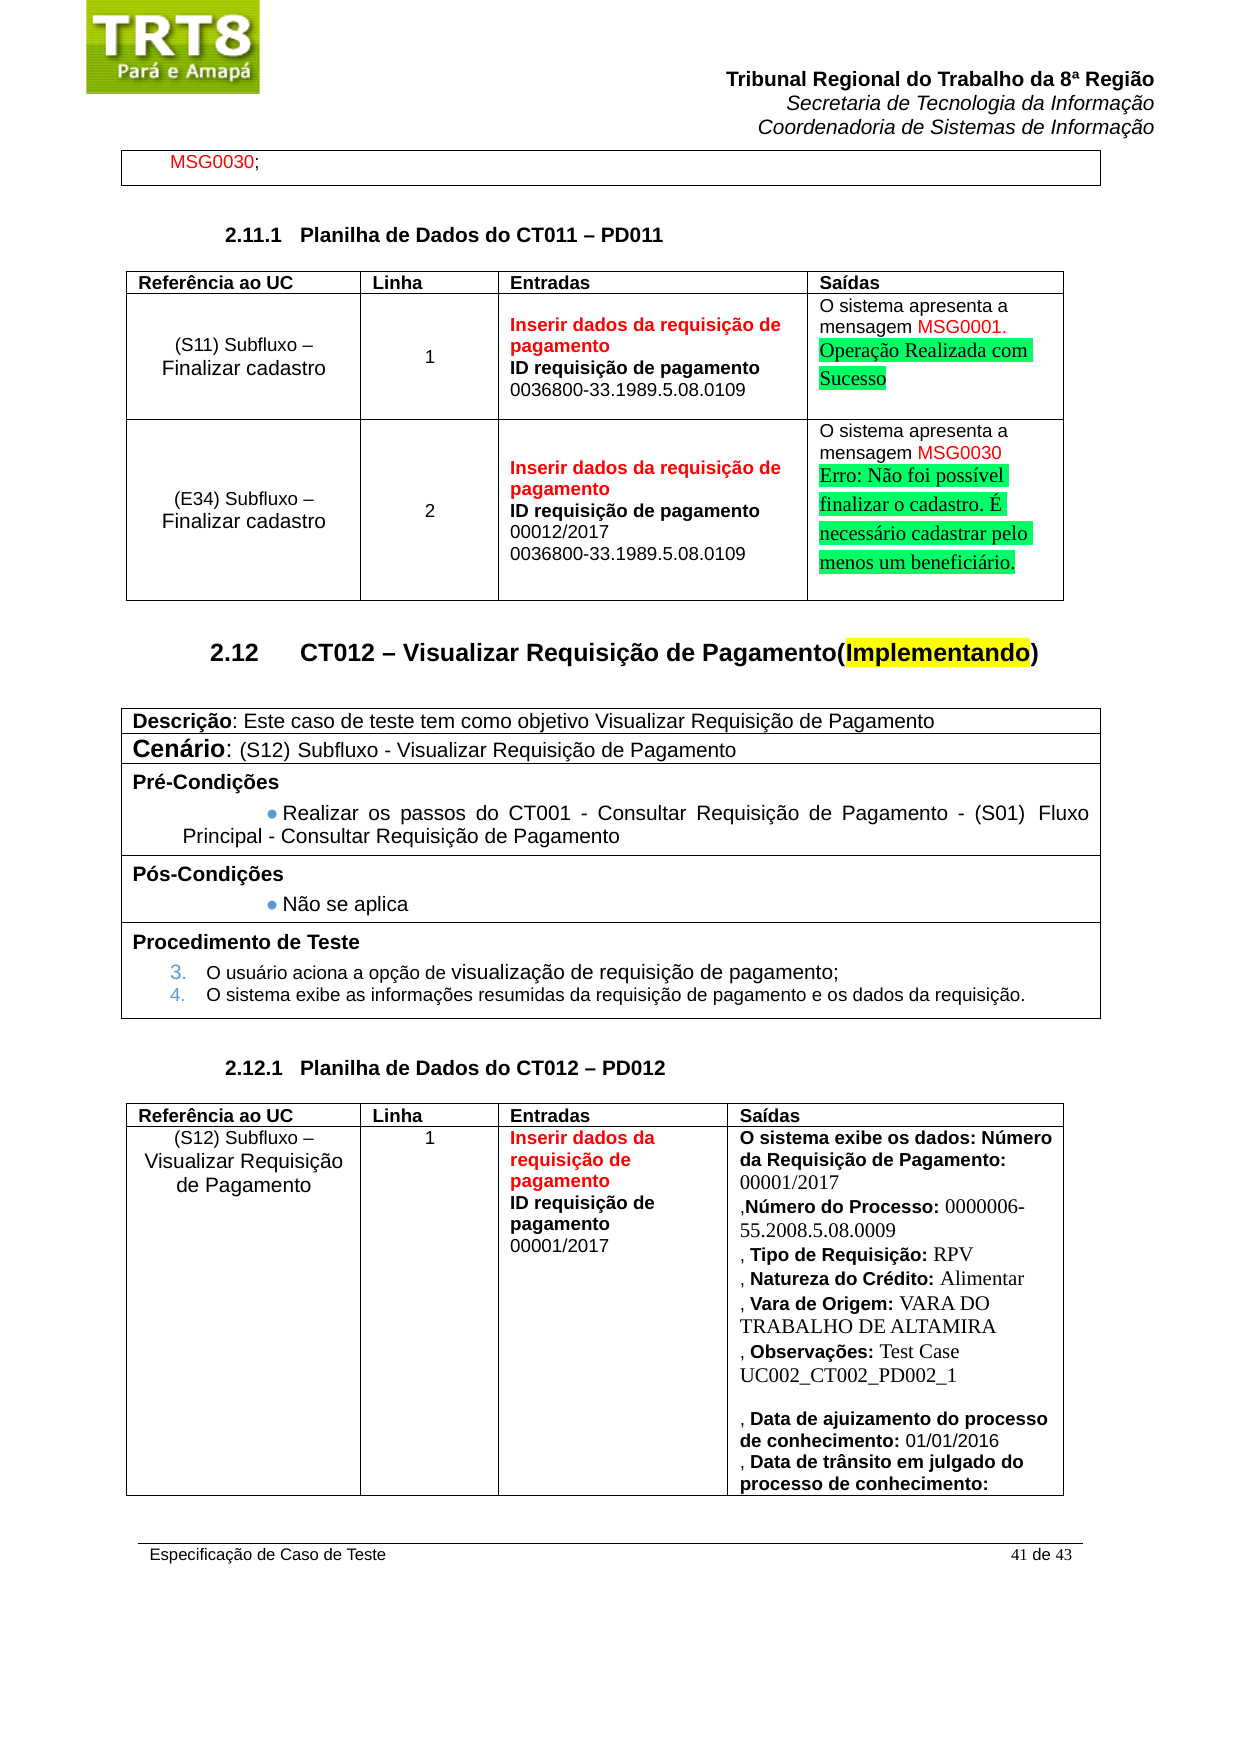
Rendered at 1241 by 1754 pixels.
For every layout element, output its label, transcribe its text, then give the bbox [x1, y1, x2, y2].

subtitle Planilha de Dados do CT012 – PD012 [225, 1055, 1090, 1079]
table_cell (E34) Subfluxo – Finalizar cadastro [127, 420, 360, 600]
table_cell Inserir dados da requisição de pagamento ID requisição de pagamento 00012/2017 0036800-33.1989.5.08.0109 [499, 420, 807, 600]
table_header Referência ao UC [127, 272, 360, 293]
table_header Linha [361, 272, 498, 293]
table_header Referência ao UC [127, 1104, 360, 1126]
table_cell Inserir dados da requisição de pagamento ID requisição de pagamento 0036800-33.1989.5.08.0109 [499, 294, 807, 419]
table_cell Procedimento de Teste O usuário aciona a opção de visualização de requisição de pagamento; O sistema exibe as informações resumidas da requisição de pagamento e os dados da requisição. [122, 923, 1100, 1018]
table_header Saídas [808, 272, 1063, 293]
table_cell Pós-Condições Não se aplica [122, 856, 1100, 922]
table_header Saídas [728, 1104, 1063, 1126]
table_header Entradas [499, 1104, 727, 1126]
table_cell (S11) Subfluxo – Finalizar cadastro [127, 294, 360, 419]
table_cell Cenário: (S12) Subfluxo - Visualizar Requisição de Pagamento [122, 734, 1100, 763]
table_cell 1 [361, 1127, 498, 1494]
subtitle Planilha de Dados do CT011 – PD011 [225, 223, 1090, 247]
table_header Linha [361, 1104, 498, 1126]
table_header Entradas [499, 272, 807, 293]
table_cell Pré-Condições Realizar os passos do CT001 - Consultar Requisição de Pagamento - (S01) Fluxo Principal - Consultar Requisição de Pagamento [122, 764, 1100, 854]
table_cell O sistema apresenta a mensagem MSG0030 Erro: Não foi possível finalizar o cadastro. É necessário cadastrar pelo menos um beneficiário. [808, 420, 1063, 600]
table_cell O sistema exibe os dados: Número da Requisição de Pagamento: 00001/2017 ,Número do Processo: 0000006-55.2008.5.08.0009 , Tipo de Requisição: RPV , Natureza do Crédito: Alimentar , Vara de Origem: VARA DO TRABALHO DE ALTAMIRA , Observações: Test Case UC002_CT002_PD002_1 , Data de ajuizamento do processo de conhecimento: 01/01/2016 , Data de trânsito em julgado do processo de conhecimento: [728, 1127, 1063, 1494]
table_cell MSG0030; [122, 151, 1100, 185]
table_cell O sistema apresenta a mensagem MSG0001. Operação Realizada com Sucesso [808, 294, 1063, 419]
picture [86, 0, 260, 94]
table_cell 2 [361, 420, 498, 600]
subtitle CT012 – Visualizar Requisição de Pagamento(Implementando) [210, 638, 1090, 667]
table_header Descrição: Este caso de teste tem como objetivo Visualizar Requisição de Pagamento [122, 709, 1100, 733]
table_cell (S12) Subfluxo – Visualizar Requisição de Pagamento [127, 1127, 360, 1494]
table_cell 1 [361, 294, 498, 419]
table_cell Inserir dados da requisição de pagamento ID requisição de pagamento 00001/2017 [499, 1127, 727, 1494]
